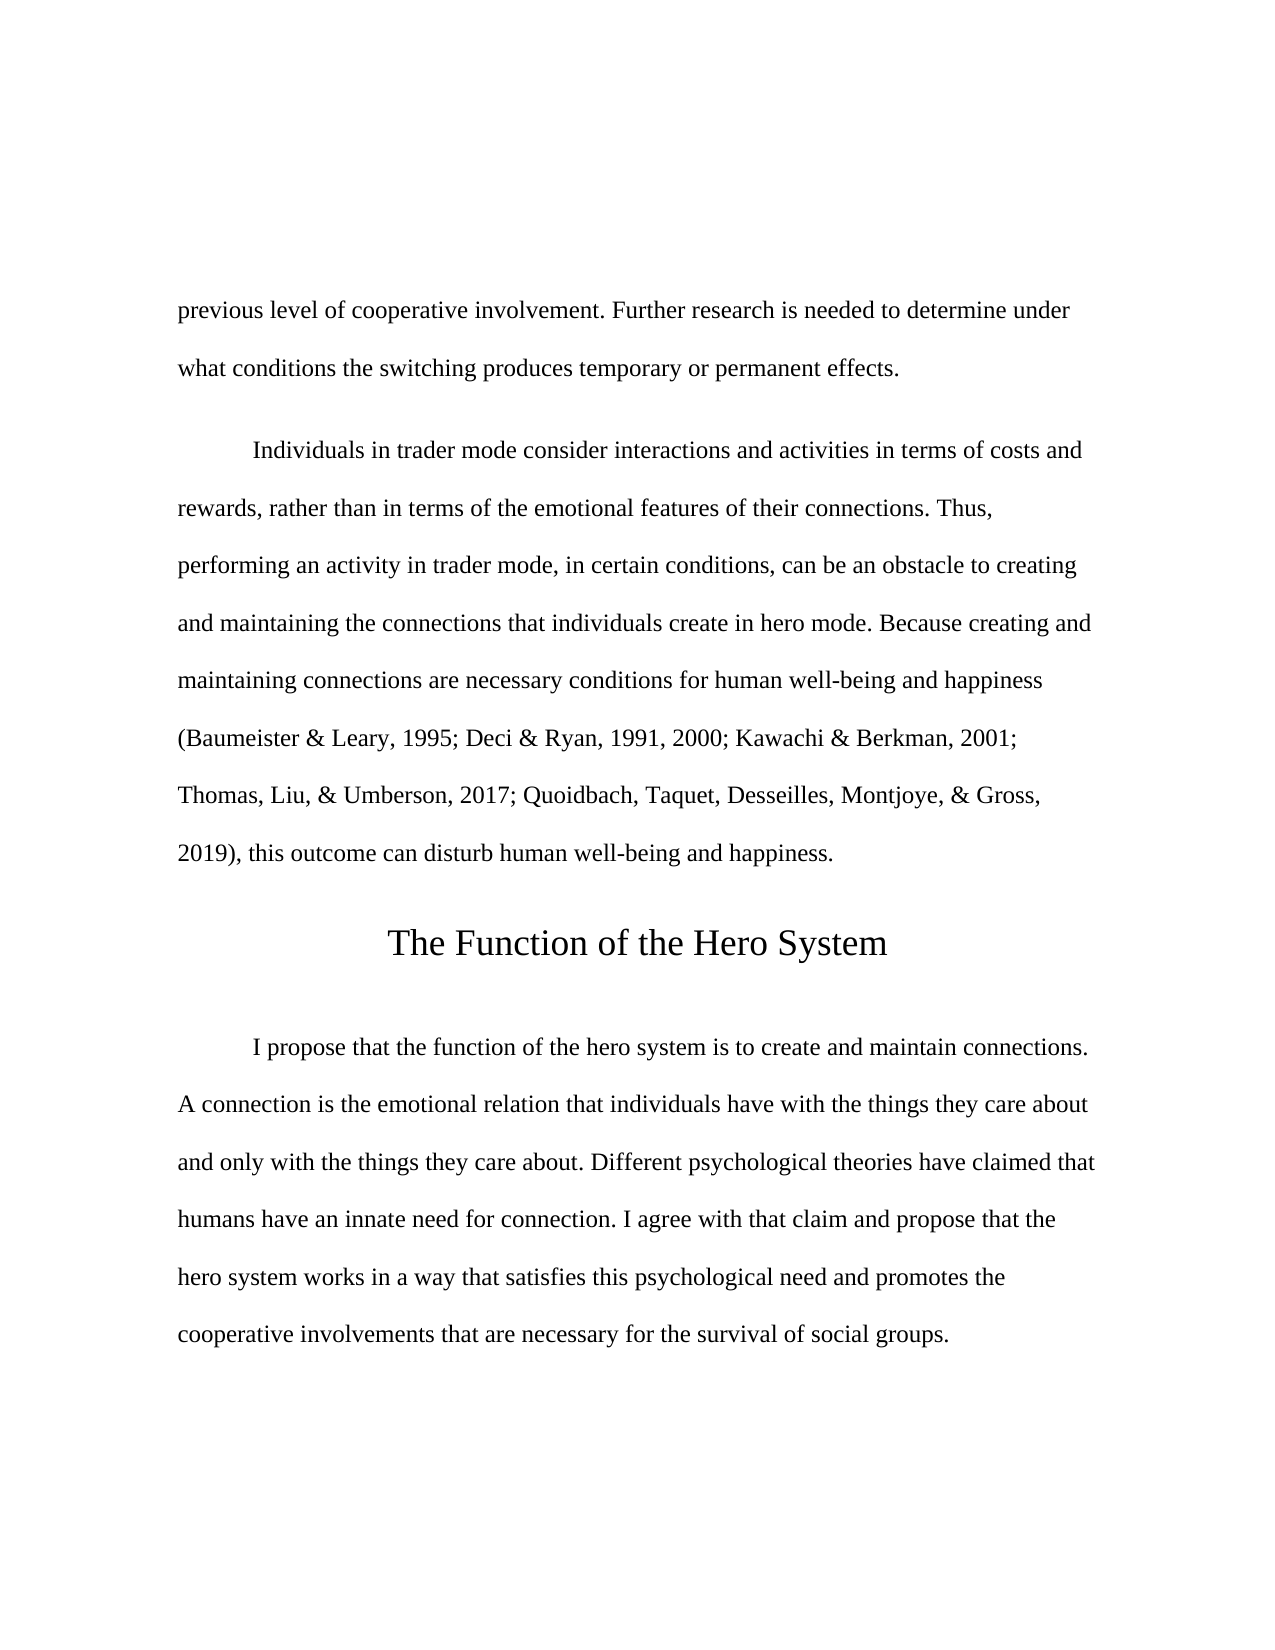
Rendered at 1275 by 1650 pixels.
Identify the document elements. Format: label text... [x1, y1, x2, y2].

text Individuals in trader mode consider interactions and activities in terms of costs and rewards, rather than in terms of the emotional features of their connections. Thus, performing an activity in trader mode, in certain conditions, can be an obstacle to creating and maintaining the connections that individuals create in hero mode. Because creating and maintaining connections are necessary conditions for human well-being and happiness (Baumeister & Leary, 1995; Deci & Ryan, 1991, 2000; Kawachi & Berkman, 2001; Thomas, Liu, & Umberson, 2017; Quoidbach, Taquet, Desseilles, Montjoye, & Gross, 2019), this outcome can disturb human well-being and happiness. [177, 435, 1098, 867]
text previous level of cooperative involvement. Further research is needed to determine under what conditions the switching produces temporary or permanent effects. [177, 295, 1098, 382]
text I propose that the function of the hero system is to create and maintain connections. A connection is the emotional relation that individuals have with the things they care about and only with the things they care about. Different psychological theories have claimed that humans have an innate need for connection. I agree with that claim and propose that the hero system works in a way that satisfies this psychological need and promotes the cooperative involvements that are necessary for the survival of social groups. [177, 1032, 1098, 1348]
text The Function of the Hero System [177, 920, 1098, 963]
